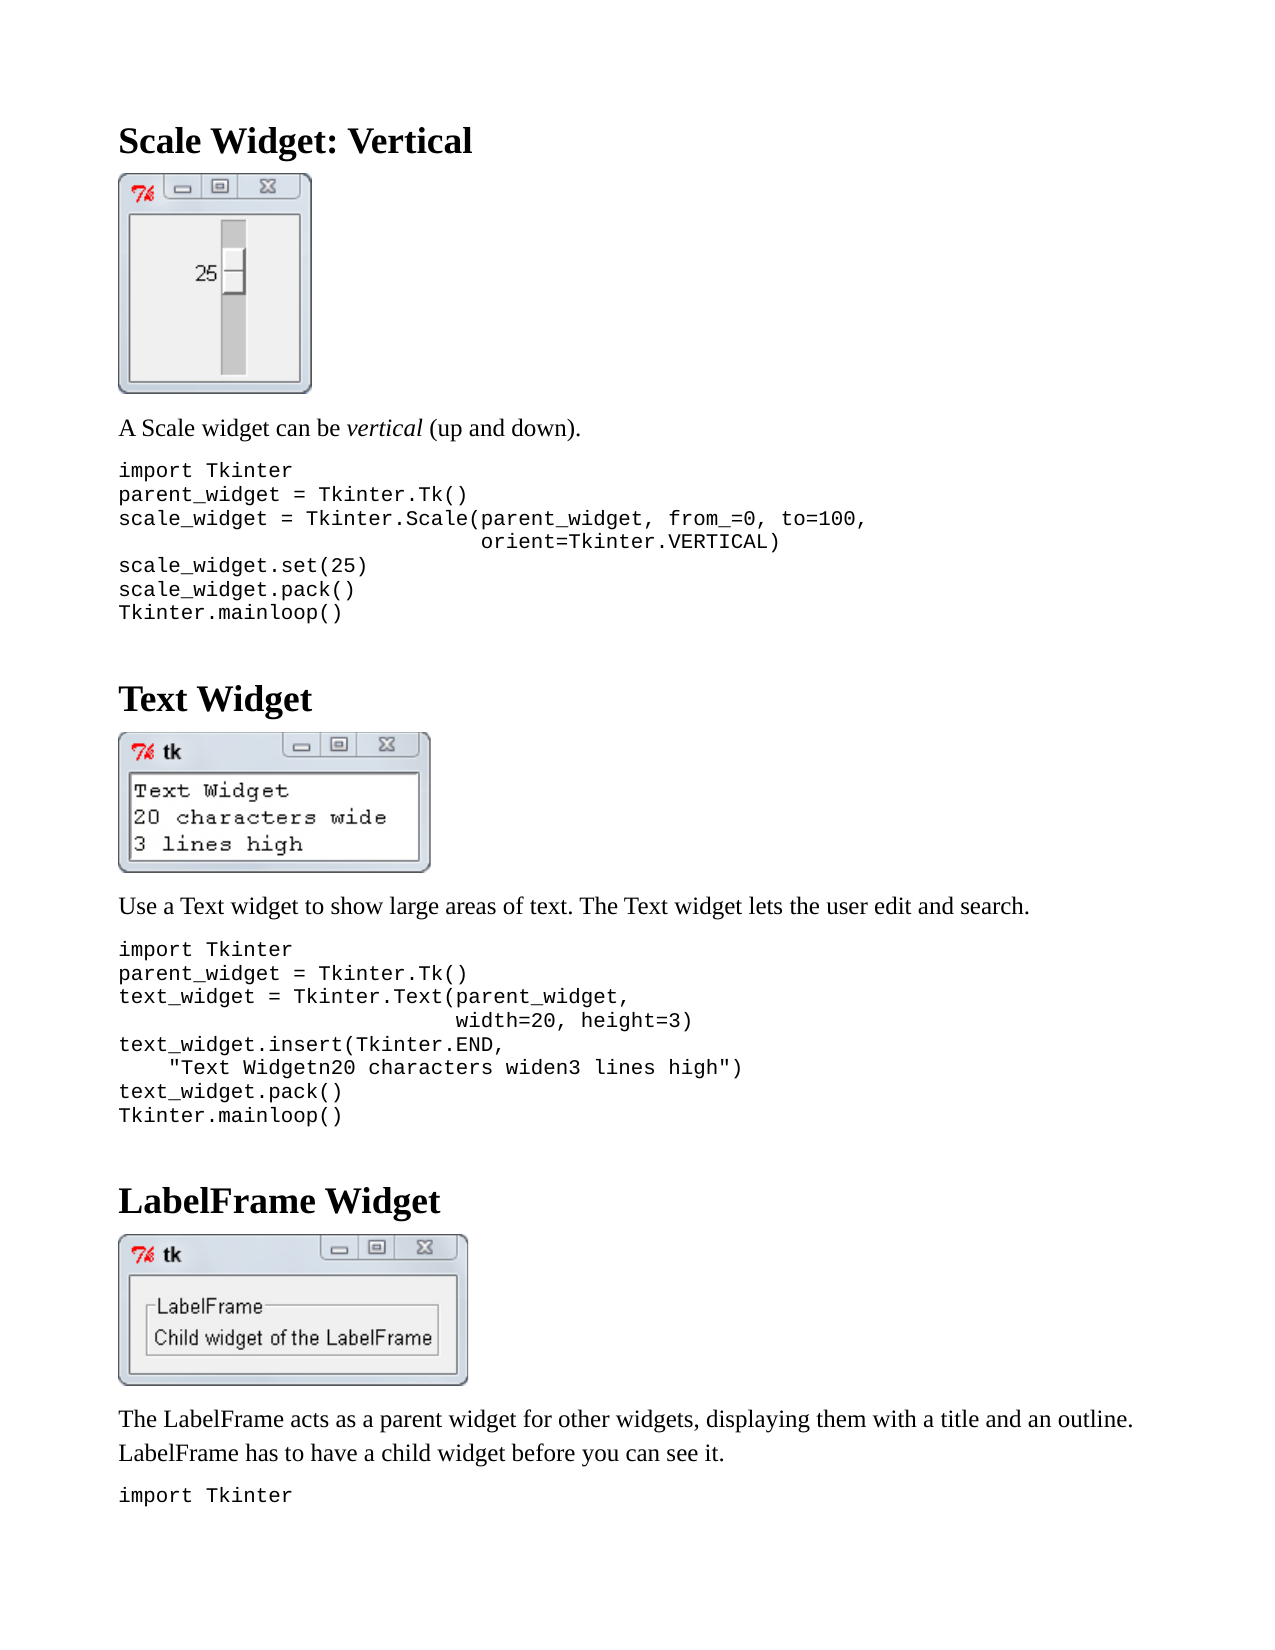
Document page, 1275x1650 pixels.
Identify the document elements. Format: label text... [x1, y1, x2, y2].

text Tkinter.mainloop() [118, 602, 1157, 626]
text import Tkinter [118, 939, 1157, 963]
text width=20, height=3) [118, 1010, 1157, 1034]
text text_widget = Tkinter.Text(parent_widget, [118, 986, 1157, 1010]
text text_widget.insert(Tkinter.END, [118, 1034, 1157, 1057]
picture [118, 732, 431, 873]
text orient=Tkinter.VERTICAL) [118, 531, 1157, 555]
text scale_widget.set(25) [118, 555, 1157, 579]
picture [118, 1234, 469, 1386]
text Use a Text widget to show large areas of text. The Text widget lets the user edit and search. [118, 891, 1157, 920]
text import Tkinter [118, 461, 1157, 484]
subtitle Scale Widget: Vertical [118, 118, 1157, 161]
text scale_widget = Tkinter.Scale(parent_widget, from_=0, to=100, [118, 508, 1157, 531]
text The LabelFrame acts as a parent widget for other widgets, displaying them with a title and an outline. LabelFrame has to have a child widget before you can see it. [118, 1404, 1157, 1466]
picture [118, 173, 312, 394]
text scale_widget.pack() [118, 579, 1157, 602]
text parent_widget = Tkinter.Tk() [118, 963, 1157, 986]
subtitle LabelFrame Widget [118, 1178, 1157, 1222]
text import Tkinter [118, 1485, 1157, 1509]
text text_widget.pack() [118, 1081, 1157, 1104]
text Tkinter.mainloop() [118, 1104, 1157, 1128]
text A Scale widget can be vertical (up and down). [118, 413, 1157, 442]
text parent_widget = Tkinter.Tk() [118, 484, 1157, 508]
text "Text Widgetn20 characters widen3 lines high") [118, 1057, 1157, 1081]
subtitle Text Widget [118, 676, 1157, 719]
